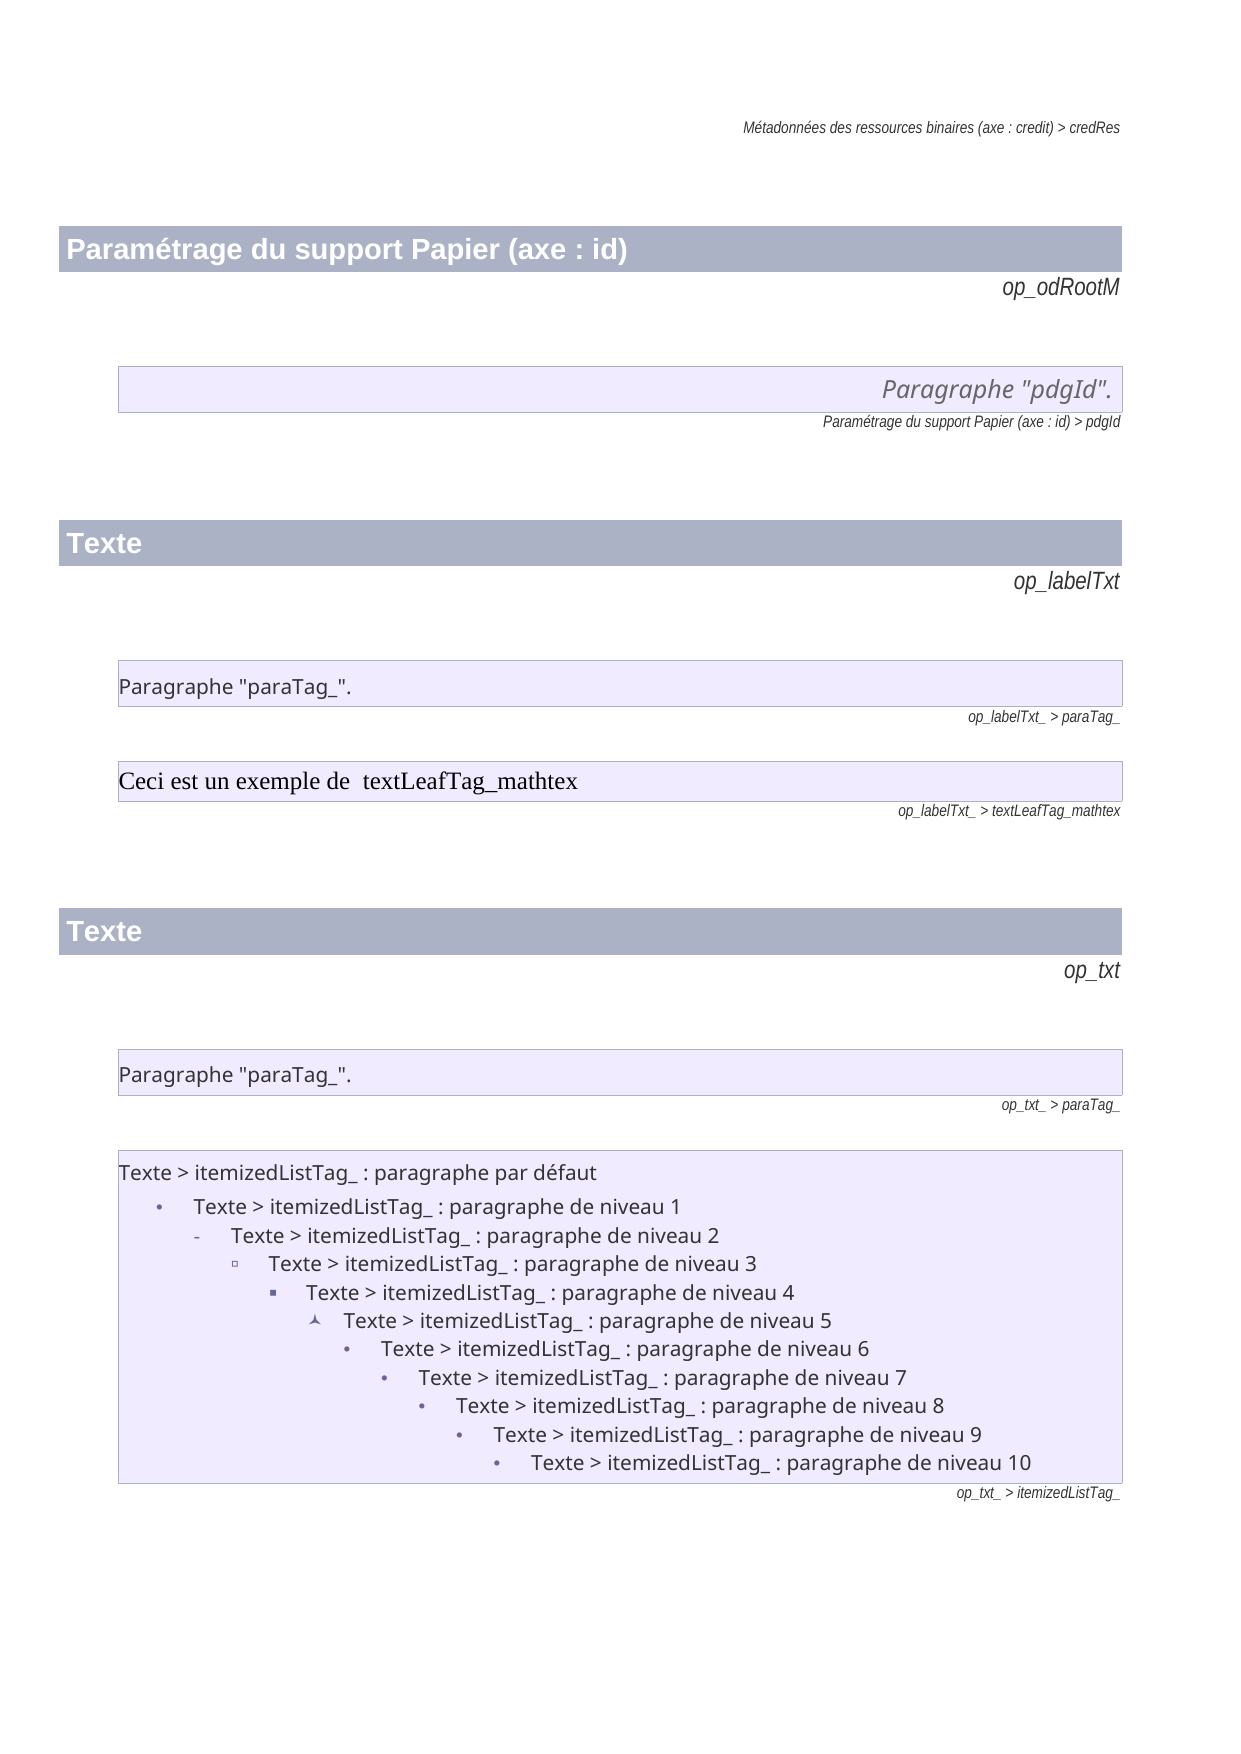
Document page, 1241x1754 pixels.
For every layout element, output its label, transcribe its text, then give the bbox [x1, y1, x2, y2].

table_header Paragraphe "pdgId". [119, 367, 1122, 412]
subtitle op_txt [118, 955, 1122, 984]
title Texte [60, 521, 1122, 565]
title Texte [60, 910, 1122, 954]
table_header Paragraphe "paraTag_". [119, 1050, 1122, 1095]
title op_labelTxt_ > paraTag_ [118, 707, 1122, 726]
table_header Paragraphe "paraTag_". [119, 661, 1122, 706]
title op_txt_ > paraTag_ [118, 1096, 1122, 1114]
title Métadonnées des ressources binaires (axe : credit) > credRes [118, 118, 1122, 137]
table_header Texte > itemizedListTag_ : paragraphe par défaut Texte > itemizedListTag_ : paragraphe de niveau 1 Texte > itemizedListTag_ : paragraphe de niveau 2 Texte > itemizedListTag_ : paragraphe de niveau 3 Texte > itemizedListTag_ : paragraphe de niveau 4 Texte > itemizedListTag_ : paragraphe de niveau 5 Texte > itemizedListTag_ : paragraphe de niveau 6 Texte > itemizedListTag_ : paragraphe de niveau 7 Texte > itemizedListTag_ : paragraphe de niveau 8 Texte > itemizedListTag_ : paragraphe de niveau 9 Texte > itemizedListTag_ : paragraphe de niveau 10 [119, 1151, 1122, 1483]
title Paramétrage du support Papier (axe : id) [60, 227, 1122, 271]
title op_txt_ > itemizedListTag_ [118, 1484, 1122, 1502]
table_header Ceci est un exemple de textLeafTag_mathtex [119, 762, 1122, 801]
subtitle op_odRootM [118, 272, 1122, 301]
subtitle op_labelTxt [118, 566, 1122, 595]
title op_labelTxt_ > textLeafTag_mathtex [118, 802, 1122, 820]
title Paramétrage du support Papier (axe : id) > pdgId [118, 413, 1122, 431]
